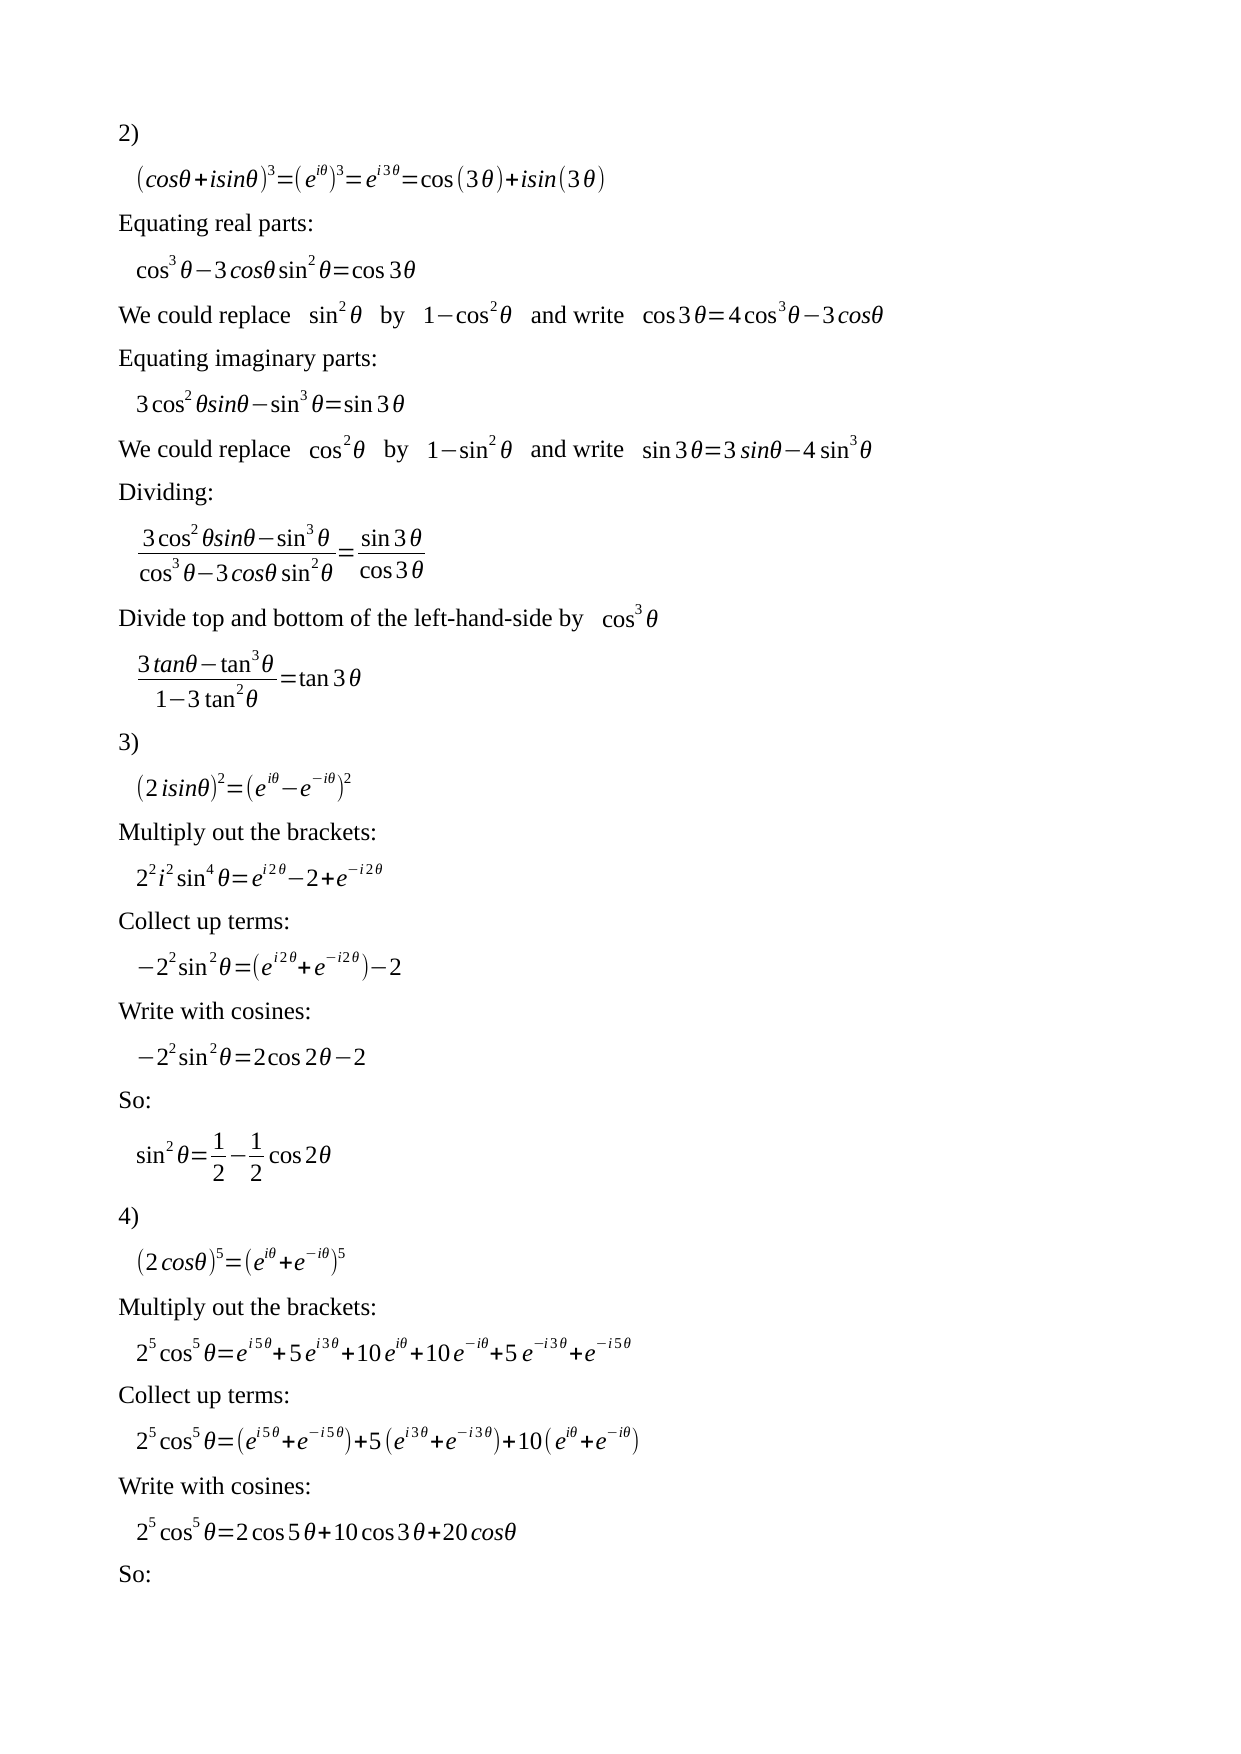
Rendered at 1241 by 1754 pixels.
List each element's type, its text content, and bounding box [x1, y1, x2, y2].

text Multiply out the brackets: [118, 1292, 1122, 1320]
text Equating imaginary parts: [118, 343, 1122, 372]
text Divide top and bottom of the left-hand-side by [118, 601, 1122, 632]
text Equating real parts: [118, 208, 1122, 237]
text Multiply out the brackets: [118, 817, 1122, 846]
text Collect up terms: [118, 1380, 1122, 1409]
text 2) [118, 118, 1122, 147]
text Write with cosines: [118, 996, 1122, 1025]
text Collect up terms: [118, 906, 1122, 934]
text So: [118, 1085, 1122, 1113]
text We could replacebyand write [118, 297, 1122, 328]
text 3) [118, 727, 1122, 755]
text 4) [118, 1201, 1122, 1230]
text Dividing: [118, 477, 1122, 506]
text We could replacebyand write [118, 431, 1122, 463]
text Write with cosines: [118, 1471, 1122, 1499]
text So: [118, 1559, 1122, 1588]
